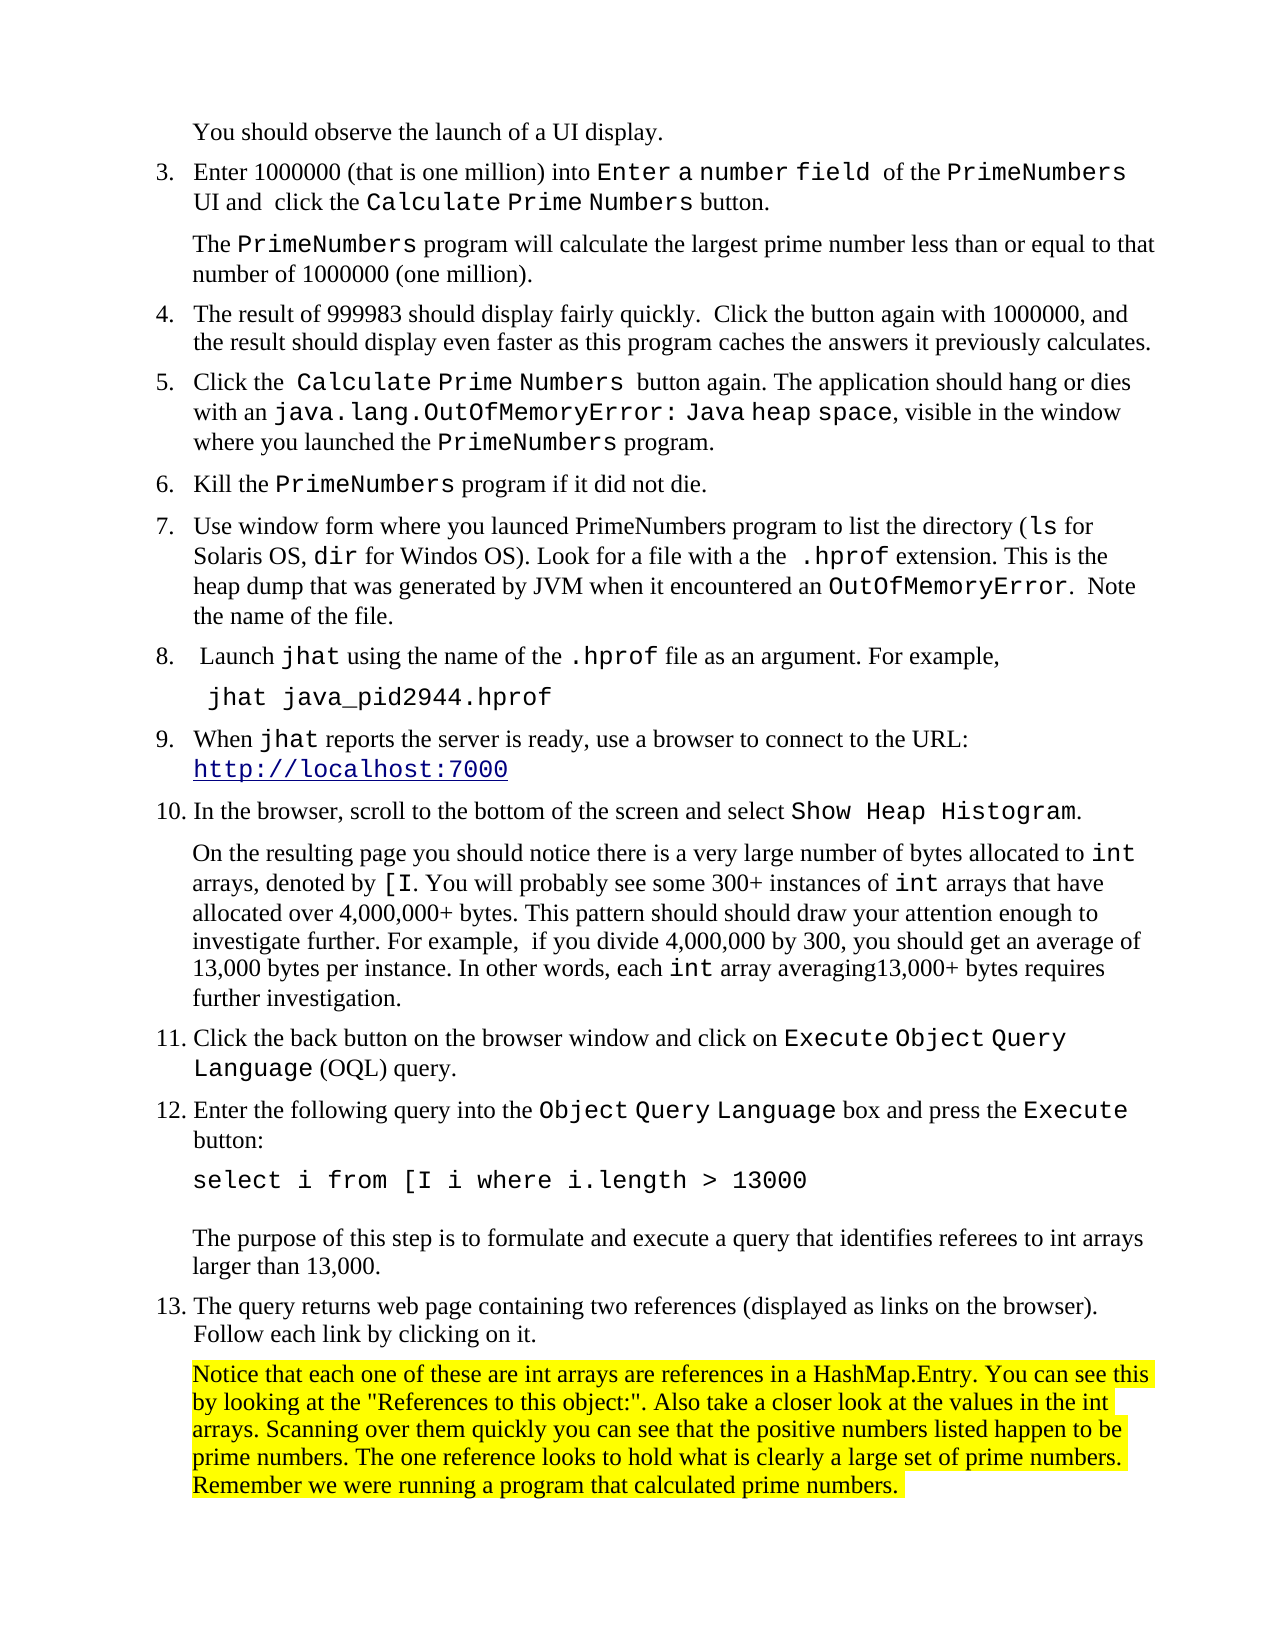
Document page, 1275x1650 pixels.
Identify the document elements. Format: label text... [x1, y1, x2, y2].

list The result of 999983 should display fairly quickly. Click the button again with 1000000, and the result should display even faster as this program caches the answers it previously calculates. [156, 300, 1157, 356]
list Click the Calculate Prime Numbers button again. The application should hang or dies with an java.lang.OutOfMemoryError: Java heap space, visible in the window where you launched the PrimeNumbers program. [156, 368, 1157, 458]
list Kill the PrimeNumbers program if it did not die. [156, 470, 1157, 500]
list In the browser, scroll to the bottom of the screen and select Show Heap Histogram. [156, 797, 1157, 827]
list When jhat reports the server is ready, use a browser to connect to the URL: http://localhost:7000 [156, 725, 1157, 785]
list The query returns web page containing two references (displayed as links on the browser). Follow each link by clicking on it. [156, 1292, 1157, 1347]
text On the resulting page you should notice there is a very large number of bytes allocated to int arrays, denoted by [I. You will probably see some 300+ instances of int arrays that have allocated over 4,000,000+ bytes. This pattern should should draw your attention enough to investigate further. For example, if you divide 4,000,000 by 300, you should get an average of 13,000 bytes per instance. In other words, each int array averaging13,000+ bytes requires further investigation. [192, 839, 1157, 1012]
text You should observe the launch of a UI display. [192, 118, 1157, 146]
list Click the back button on the browser window and click on Execute Object Query Language (OQL) query. [156, 1024, 1157, 1084]
text select i from [I i where i.length > 13000 The purpose of this step is to formulate and execute a query that identifies referees to int arrays larger than 13,000. [192, 1167, 1157, 1279]
list Launch jhat using the name of the .hprof file as an argument. For example, [156, 642, 1157, 672]
list Use window form where you launced PrimeNumbers program to list the directory (ls for Solaris OS, dir for Windos OS). Look for a file with a the .hprof extension. This is the heap dump that was generated by JVM when it encountered an OutOfMemoryError. Note the name of the file. [156, 512, 1157, 629]
list Enter the following query into the Object Query Language box and press the Execute button: [156, 1097, 1157, 1154]
text The PrimeNumbers program will calculate the largest prime number less than or equal to that number of 1000000 (one million). [192, 230, 1157, 288]
text jhat java_pid2944.hprof [192, 684, 1157, 713]
text Notice that each one of these are int arrays are references in a HashMap.Entry. You can see this by looking at the "References to this object:". Also take a closer look at the values in the int arrays. Scanning over them quickly you can see that the positive numbers listed happen to be prime numbers. The one reference looks to hold what is clearly a large set of prime numbers. Remember we were running a program that calculated prime numbers. [192, 1360, 1157, 1498]
list Enter 1000000 (that is one million) into Enter a number field of the PrimeNumbers UI and click the Calculate Prime Numbers button. [156, 158, 1157, 218]
